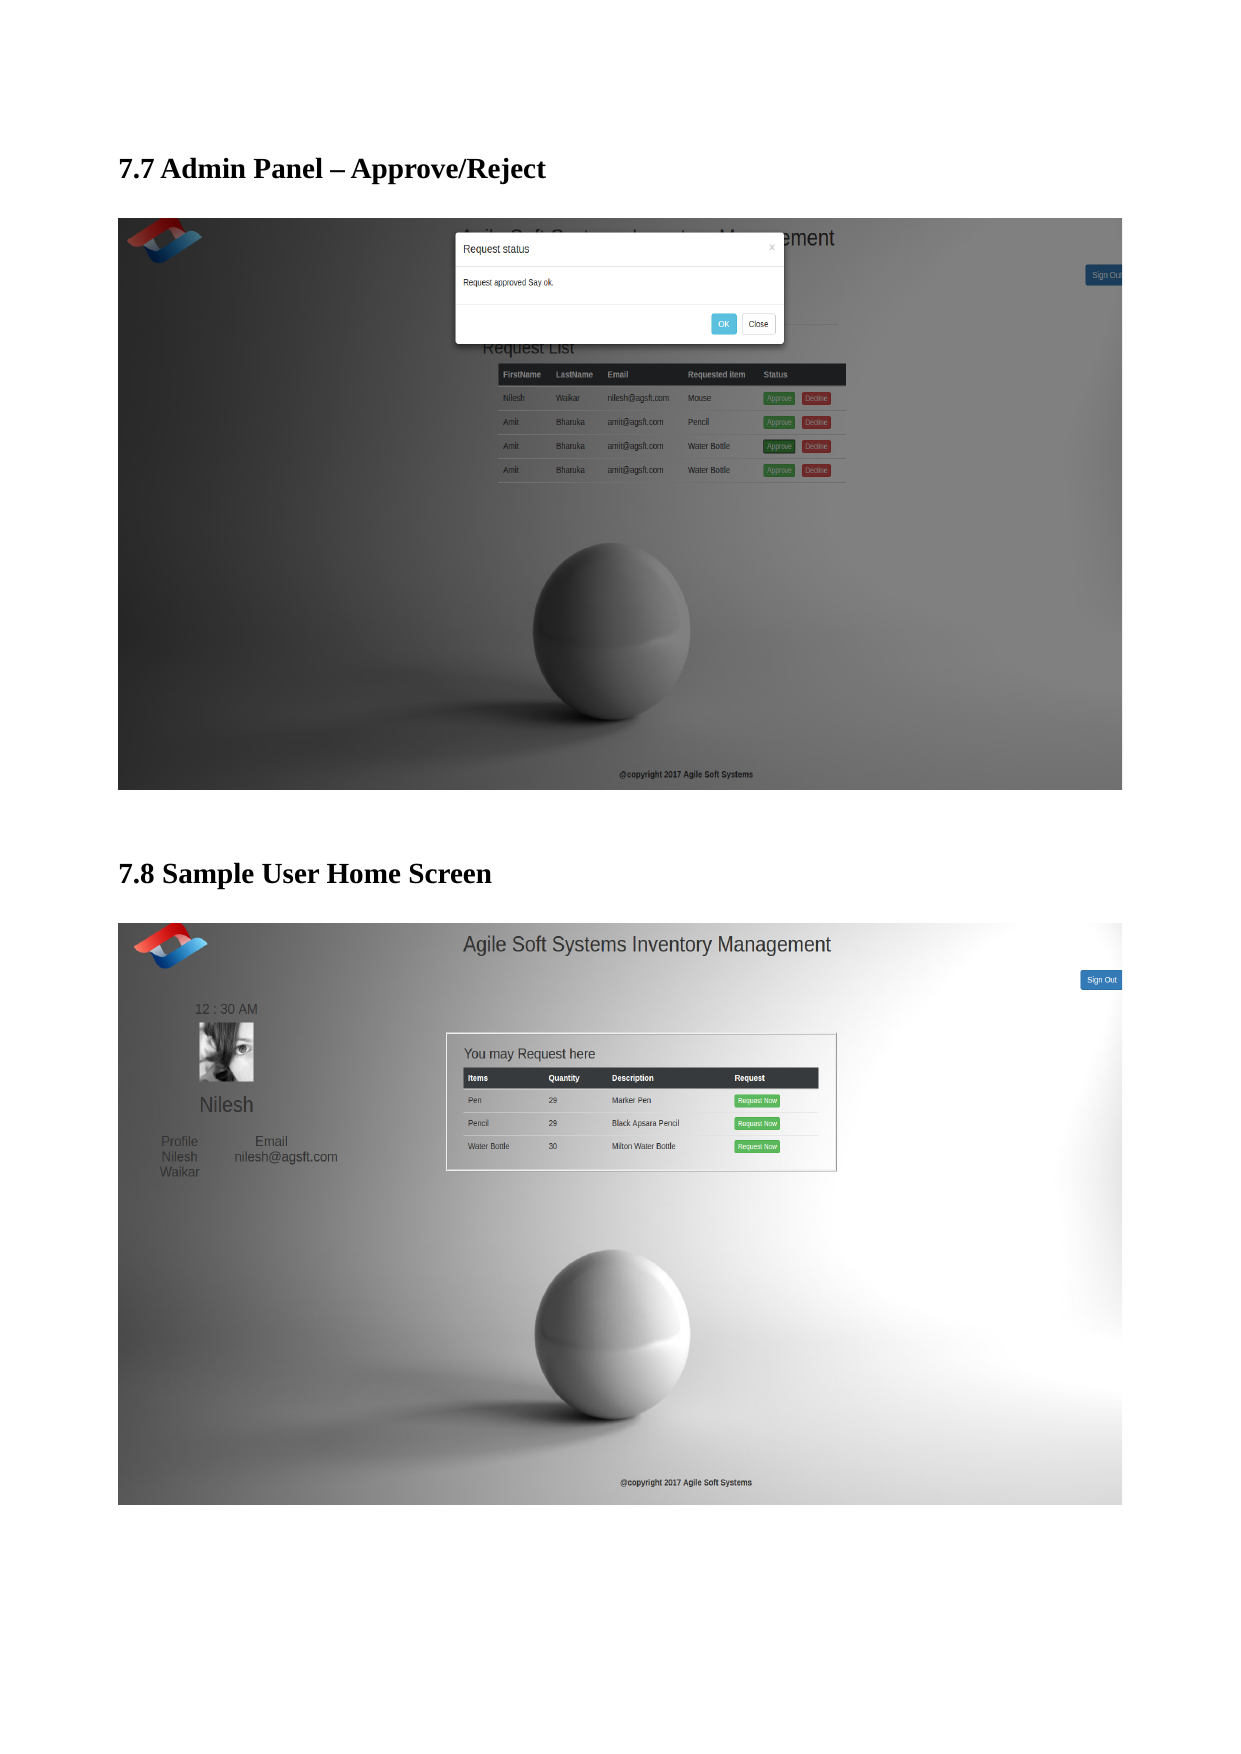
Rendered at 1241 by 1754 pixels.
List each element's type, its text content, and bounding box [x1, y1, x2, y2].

picture [118, 218, 1123, 790]
text 7.8 Sample User Home Screen [118, 856, 1122, 890]
picture [118, 923, 1123, 1505]
text 7.7 Admin Panel – Approve/Reject [118, 152, 1122, 185]
